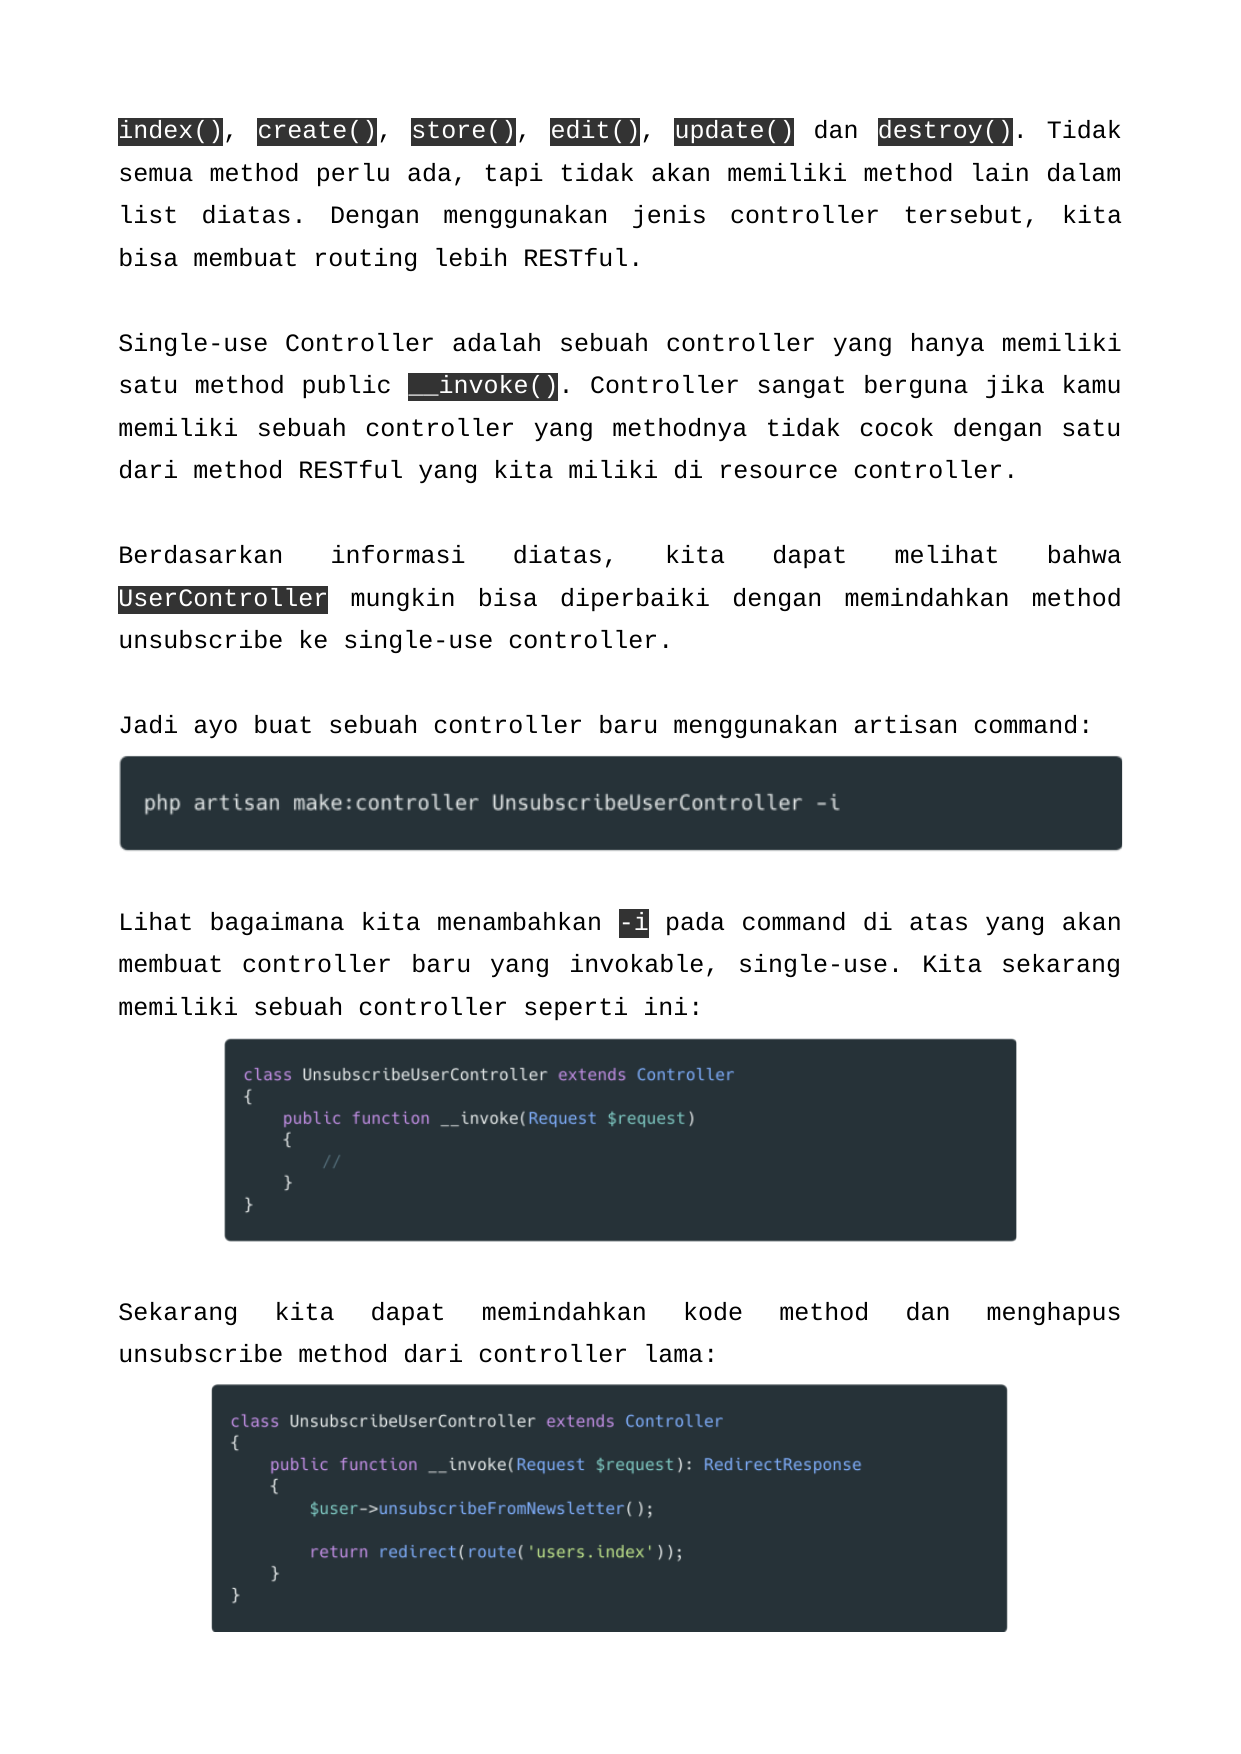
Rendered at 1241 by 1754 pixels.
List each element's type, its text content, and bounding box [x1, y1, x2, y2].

text Sekarang kita dapat memindahkan kode method dan menghapus unsubscribe method dari controller lama: [118, 1299, 1122, 1370]
text Lihat bagaimana kita menambahkan -i pada command di atas yang akan membuat controller baru yang invokable, single-use. Kita sekarang memiliki sebuah controller seperti ini: [118, 909, 1122, 1023]
text Jadi ayo buat sebuah controller baru menggunakan artisan command: [118, 713, 1122, 741]
picture [118, 755, 1123, 853]
picture [223, 1036, 1017, 1243]
picture [211, 1382, 1008, 1632]
text Berdasarkan informasi diatas, kita dapat melihat bahwa UserController mungkin bisa diperbaiki dengan memindahkan method unsubscribe ke single-use controller. [118, 543, 1122, 656]
text Single-use Controller adalah sebuah controller yang hanya memiliki satu method public __invoke(). Controller sangat berguna jika kamu memiliki sebuah controller yang methodnya tidak cocok dengan satu dari method RESTful yang kita miliki di resource controller. [118, 331, 1122, 486]
text index(), create(), store(), edit(), update() dan destroy(). Tidak semua method perlu ada, tapi tidak akan memiliki method lain dalam list diatas. Dengan menggunakan jenis controller tersebut, kita bisa membuat routing lebih RESTful. [118, 118, 1122, 274]
